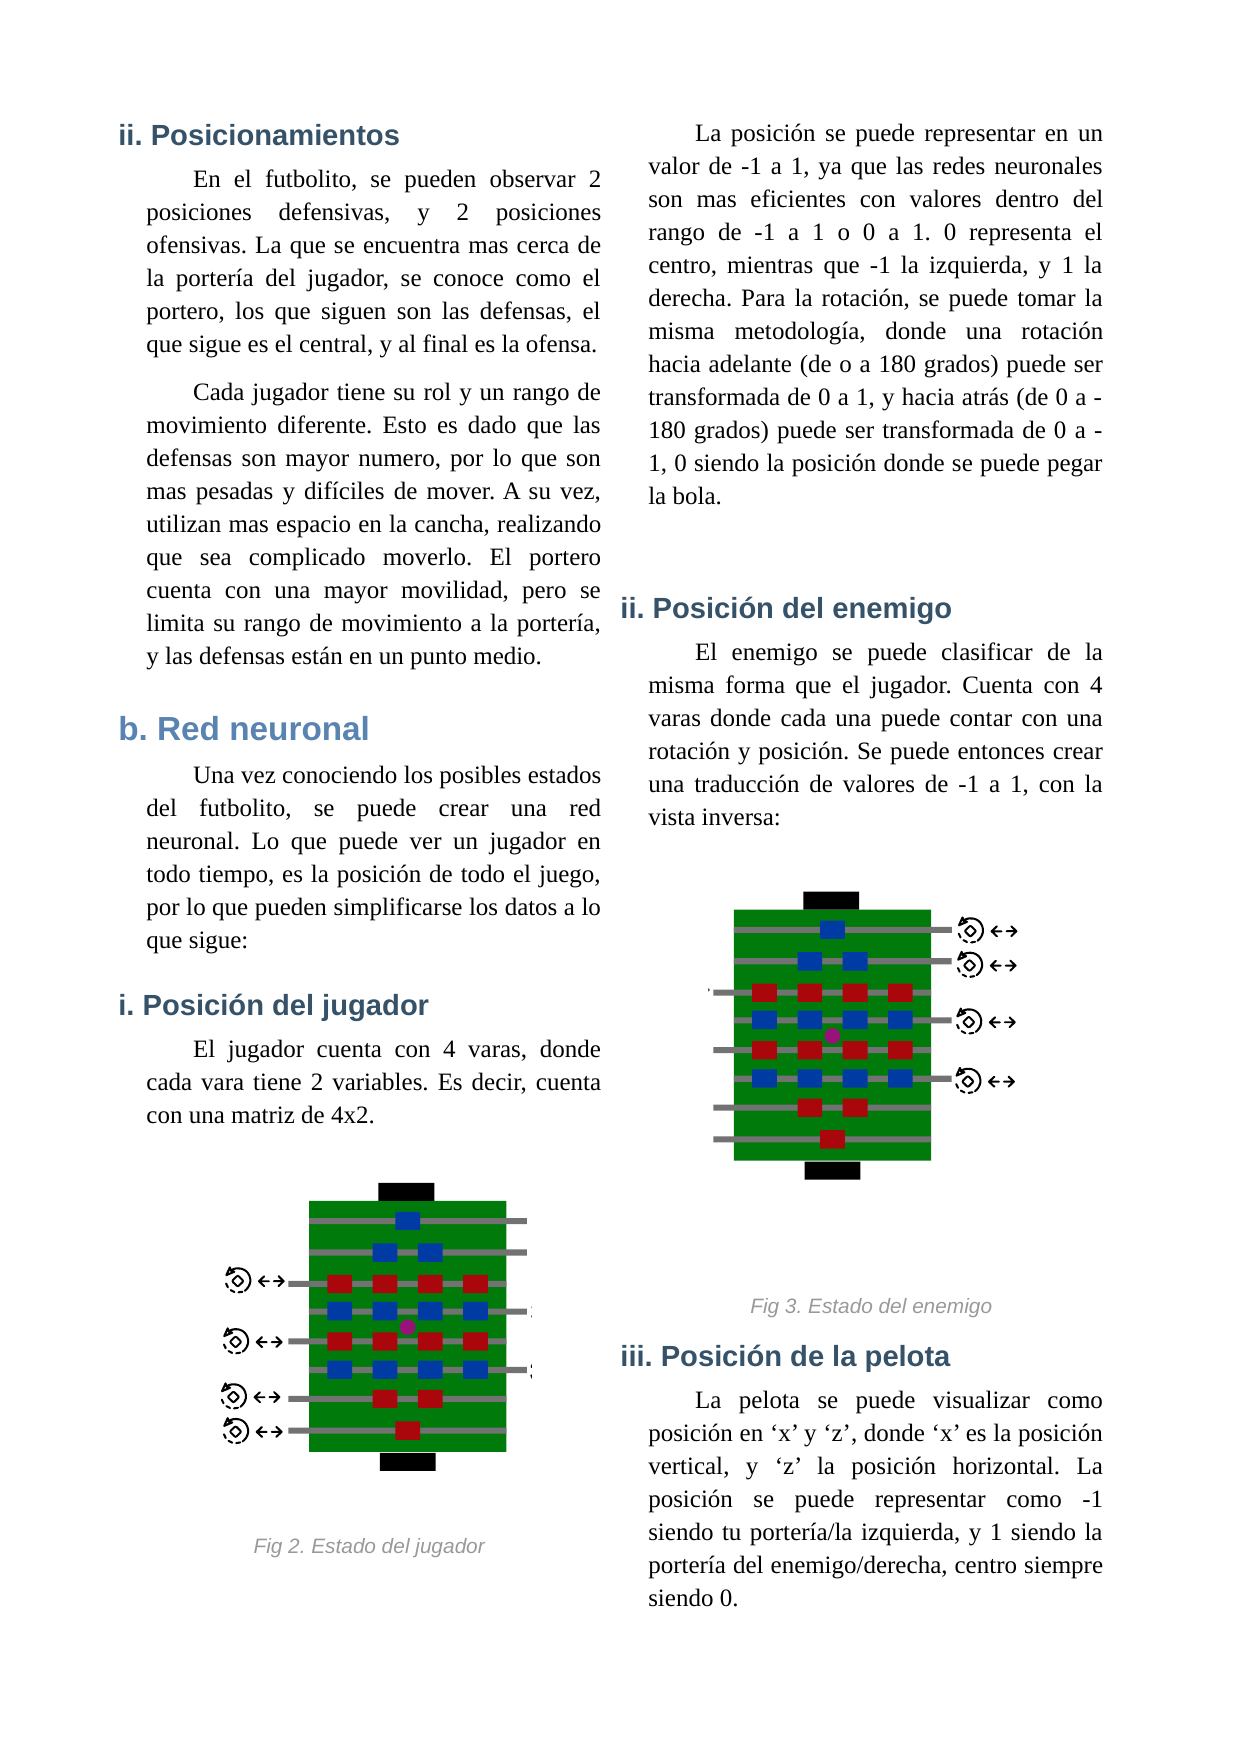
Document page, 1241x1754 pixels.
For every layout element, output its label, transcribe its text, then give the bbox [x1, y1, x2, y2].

subtitle Fig 2. Estado del jugador [118, 1160, 620, 1558]
text El jugador cuenta con 4 varas, donde cada vara tiene 2 variables. Es decir, cuenta con una matriz de 4x2. [146, 1034, 601, 1128]
subtitle ii. Posición del enemigo [620, 591, 1122, 625]
subtitle b. Red neuronal [118, 709, 620, 748]
text El enemigo se puede clasificar de la misma forma que el jugador. Cuenta con 4 varas donde cada una puede contar con una rotación y posición. Se puede entonces crear una traducción de valores de -1 a 1, con la vista inversa: [648, 637, 1103, 831]
text La posición se puede representar en un valor de -1 a 1, ya que las redes neuronales son mas eficientes con valores dentro del rango de -1 a 1 o 0 a 1. 0 representa el centro, mientras que -1 la izquierda, y 1 la derecha. Para la rotación, se puede tomar la misma metodología, donde una rotación hacia adelante (de o a 180 grados) puede ser transformada de 0 a 1, y hacia atrás (de 0 a -180 grados) puede ser transformada de 0 a -1, 0 siendo la posición donde se puede pegar la bola. [648, 118, 1103, 510]
text Cada jugador tiene su rol y un rango de movimiento diferente. Esto es dado que las defensas son mayor numero, por lo que son mas pesadas y difíciles de mover. A su vez, utilizan mas espacio en la cancha, realizando que sea complicado moverlo. El portero cuenta con una mayor movilidad, pero se limita su rango de movimiento a la portería, y las defensas están en un punto medio. [146, 377, 601, 670]
text En el futbolito, se pueden observar 2 posiciones defensivas, y 2 posiciones ofensivas. La que se encuentra mas cerca de la portería del jugador, se conoce como el portero, los que siguen son las defensas, el que sigue es el central, y al final es la ofensa. [146, 164, 601, 358]
text Una vez conociendo los posibles estados del futbolito, se puede crear una red neuronal. Lo que puede ver un jugador en todo tiempo, es la posición de todo el juego, por lo que pueden simplificarse los datos a lo que sigue: [146, 760, 601, 954]
subtitle ii. Posicionamientos [118, 118, 620, 152]
text La pelota se puede visualizar como posición en ‘x’ y ‘z’, donde ‘x’ es la posición vertical, y ‘z’ la posición horizontal. La posición se puede representar como -1 siendo tu portería/la izquierda, y 1 siendo la portería del enemigo/derecha, centro siempre siendo 0. [648, 1385, 1103, 1612]
subtitle i. Posición del jugador [118, 988, 620, 1021]
subtitle iii. Posición de la pelota [620, 1339, 1122, 1373]
subtitle Fig 3. Estado del enemigo [620, 1294, 1122, 1318]
